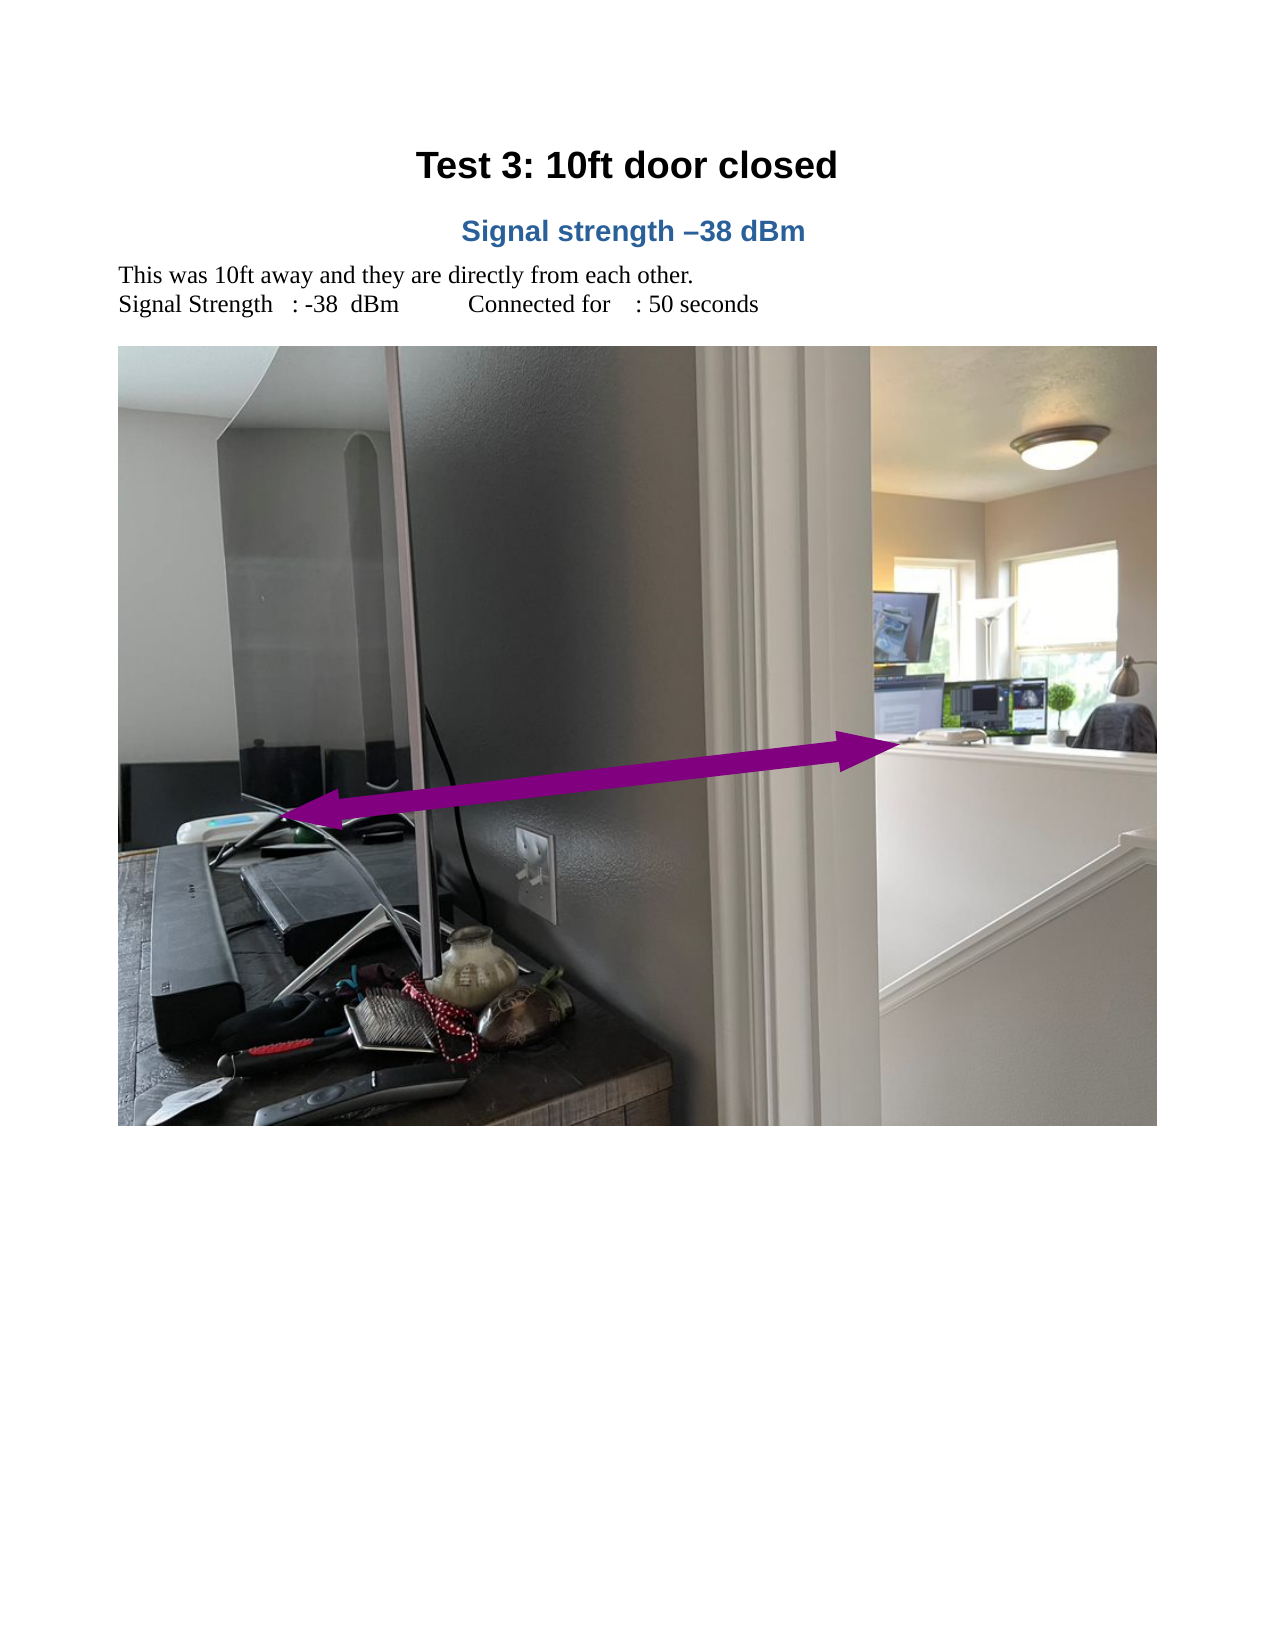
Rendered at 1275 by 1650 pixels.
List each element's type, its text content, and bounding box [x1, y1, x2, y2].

picture [118, 346, 1157, 1126]
text Signal Strength : -38 dBm Connected for : 50 seconds [118, 289, 1157, 318]
text This was 10ft away and they are directly from each other. [118, 260, 1157, 289]
subtitle Test 3: 10ft door closed [118, 143, 1157, 187]
subtitle Signal strength –38 dBm [118, 214, 1157, 248]
